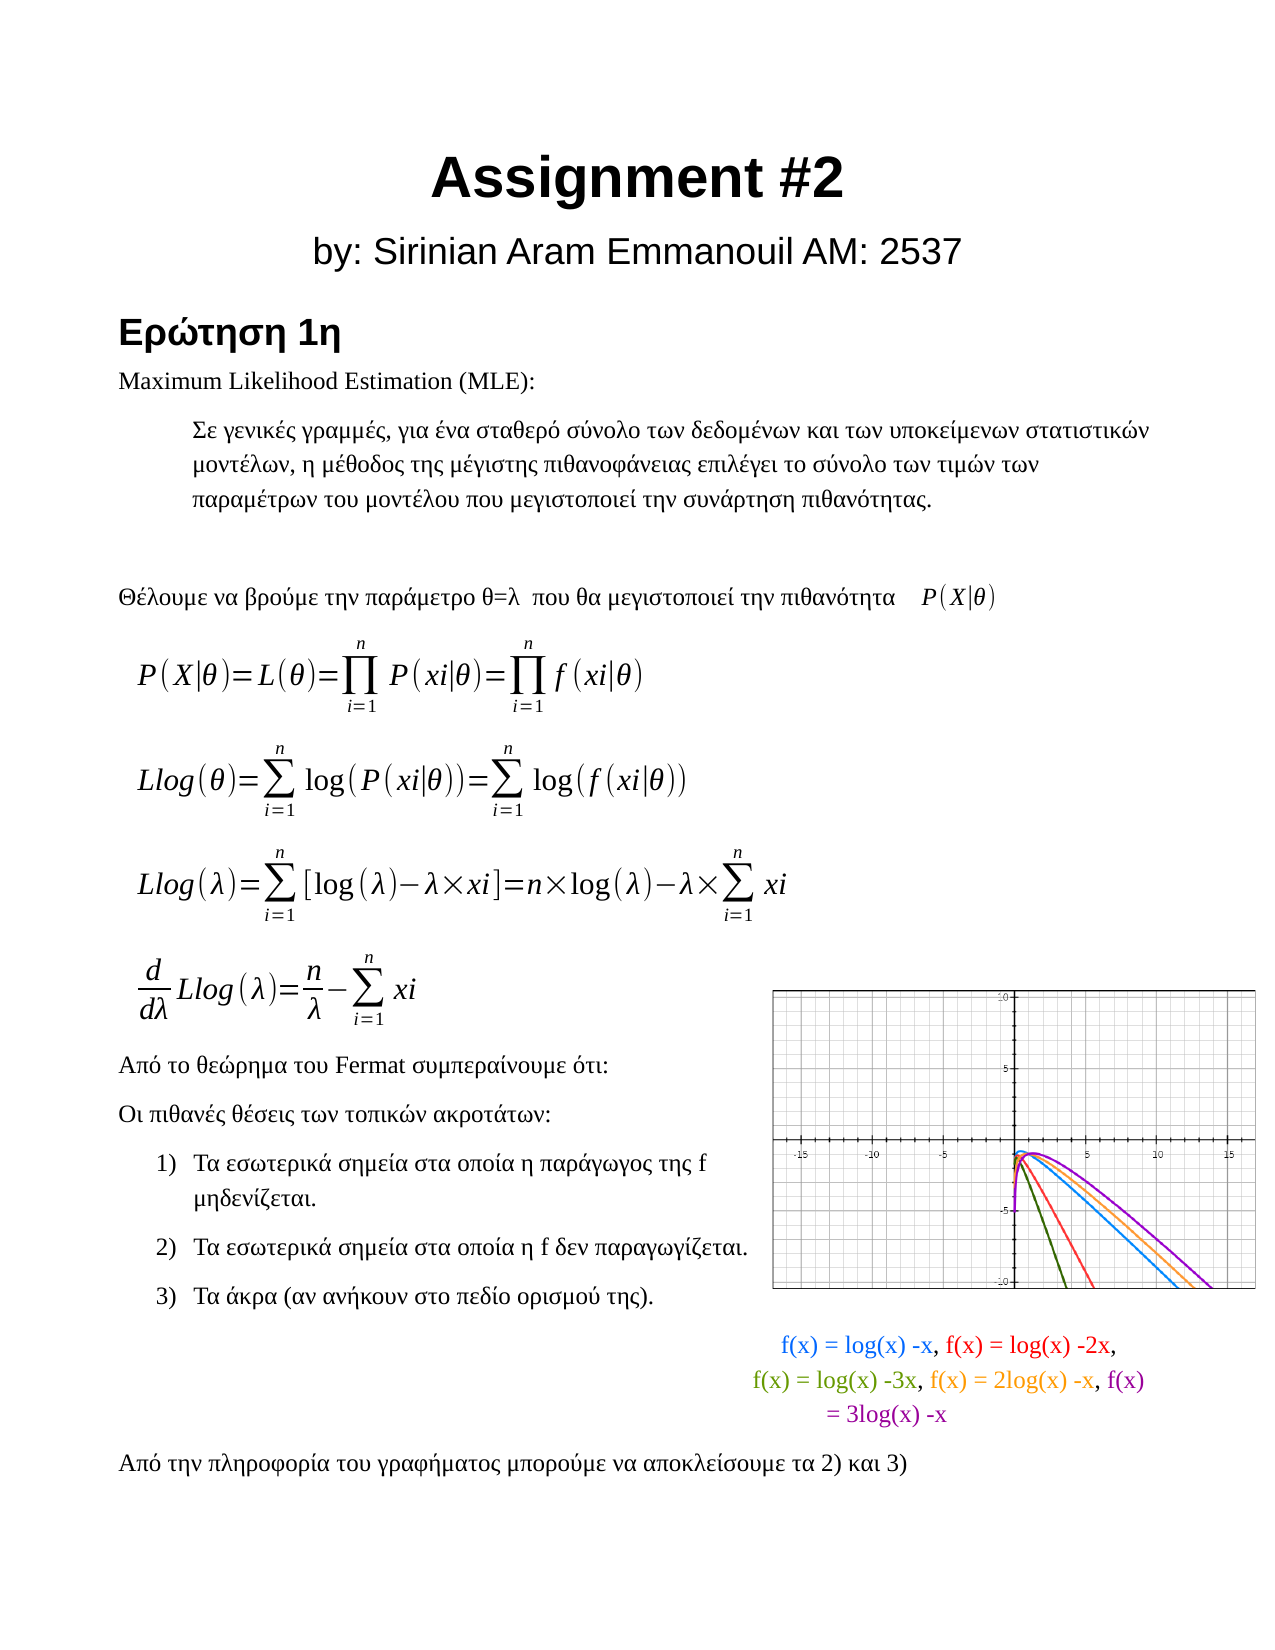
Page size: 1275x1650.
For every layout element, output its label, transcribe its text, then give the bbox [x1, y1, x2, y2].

text Οι πιθανές θέσεις των τοπικών ακροτάτων: [118, 1099, 772, 1128]
list Τα εσωτερικά σημεία στα οποία η f δεν παραγωγίζεται. [156, 1232, 772, 1261]
text Από την πληροφορία του γραφήματος μπορούμε να αποκλείσουμε τα 2) και 3) [118, 1448, 1157, 1477]
text Σε γενικές γραμμές, για ένα σταθερό σύνολο των δεδομένων και των υποκείμενων στατιστικών μοντέλων, η μέθοδος της μέγιστης πιθανοφάνειας επιλέγει το σύνολο των τιμών των παραμέτρων του μοντέλου που μεγιστοποιεί την συνάρτηση πιθανότητας. [118, 415, 1157, 512]
text Maximum Likelihood Estimation (MLE): [118, 366, 1157, 394]
picture [772, 990, 1256, 1289]
subtitle by: Sirinian Aram Emmanouil AM: 2537 [118, 229, 1157, 272]
list f(x) = log(x) -x, f(x) = log(x) -2x, f(x) = log(x) -3x, f(x) = 2log(x) -x, f(x) = 3log(x) -x [493, 1330, 1157, 1428]
list Τα άκρα (αν ανήκουν στο πεδίο ορισμού της). [156, 1281, 1157, 1310]
text Από το θεώρημα του Fermat συμπεραίνουμε ότι: [118, 1050, 772, 1079]
title Assignment #2 [118, 143, 1157, 210]
text Θέλουμε να βρούμε την παράμετρο θ=λ που θα μεγιστοποιεί την πιθανότητα [118, 582, 1157, 612]
list Τα εσωτερικά σημεία στα οποία η παράγωγος της f μηδενίζεται. [156, 1148, 772, 1212]
subtitle Ερώτηση 1η [118, 309, 1157, 353]
